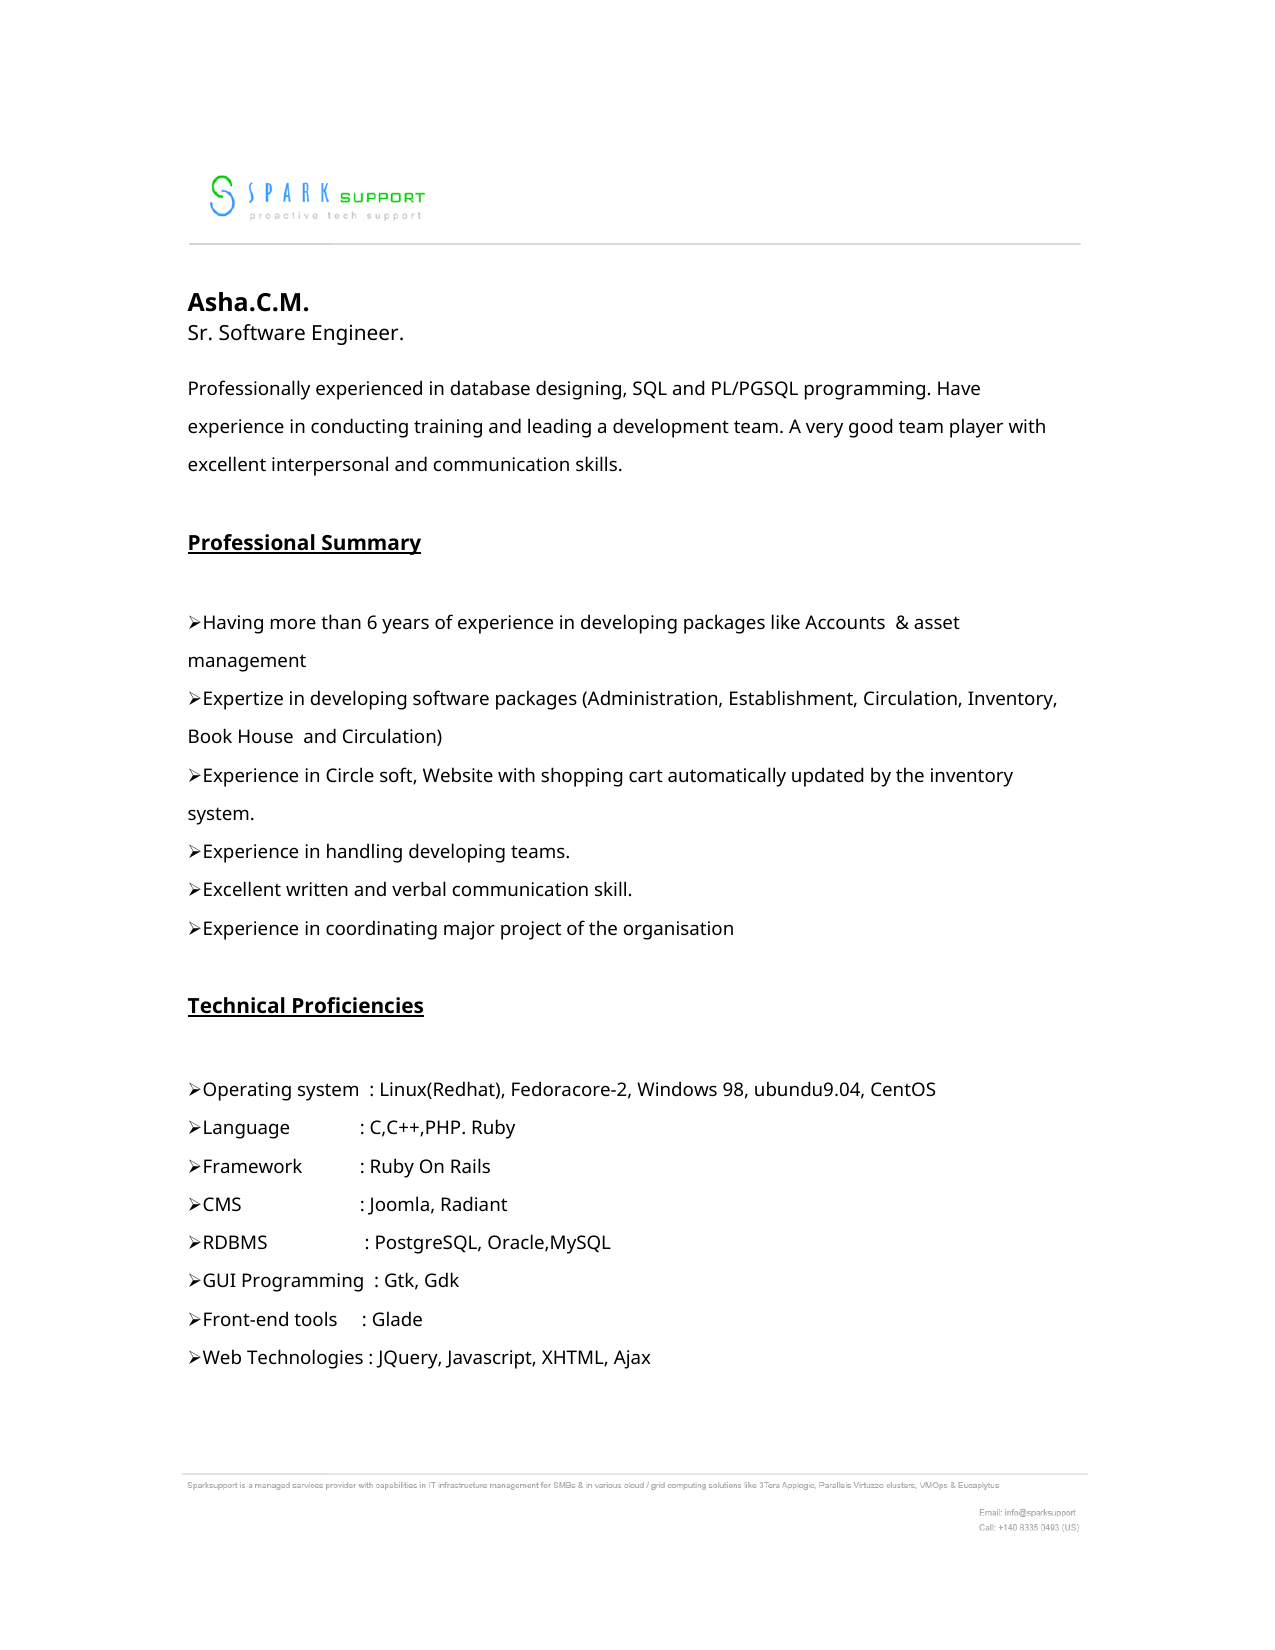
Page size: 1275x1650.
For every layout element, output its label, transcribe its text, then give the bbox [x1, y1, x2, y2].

picture [189, 151, 1081, 249]
list Framework : Ruby On Rails [187, 1153, 1082, 1178]
text Sr. Software Engineer. [187, 318, 1082, 347]
list GUI Programming : Gtk, Gdk [187, 1268, 1082, 1293]
list CMS : Joomla, Radiant [187, 1191, 1082, 1217]
list RDBMS : PostgreSQL, Oracle,MySQL [187, 1229, 1082, 1255]
text Technical Proficiencies [187, 991, 1082, 1020]
text Professional Summary [187, 528, 1082, 557]
list Experience in handling developing teams. [187, 838, 1082, 864]
text Professionally experienced in database designing, SQL and PL/PGSQL programming. Have experience in conducting training and leading a development team. A very good team player with excellent interpersonal and communication skills. [187, 375, 1082, 477]
list Having more than 6 years of experience in developing packages like Accounts & asset management [187, 609, 1082, 673]
list Language : C,C++,PHP. Ruby [187, 1115, 1082, 1140]
list Experience in coordinating major project of the organisation [187, 915, 1082, 940]
list Front-end tools : Glade [187, 1306, 1082, 1331]
list Experience in Circle soft, Website with shopping cart automatically updated by the inventory system. [187, 762, 1082, 826]
list Operating system : Linux(Redhat), Fedoracore-2, Windows 98, ubundu9.04, CentOS [187, 1076, 1082, 1102]
list Web Technologies : JQuery, Javascript, XHTML, Ajax [187, 1344, 1082, 1369]
list Excellent written and verbal communication skill. [187, 877, 1082, 902]
picture [181, 1472, 1089, 1538]
text Asha.C.M. [187, 284, 1082, 318]
list Expertize in developing software packages (Administration, Establishment, Circulation, Inventory, Book House and Circulation) [187, 685, 1082, 749]
